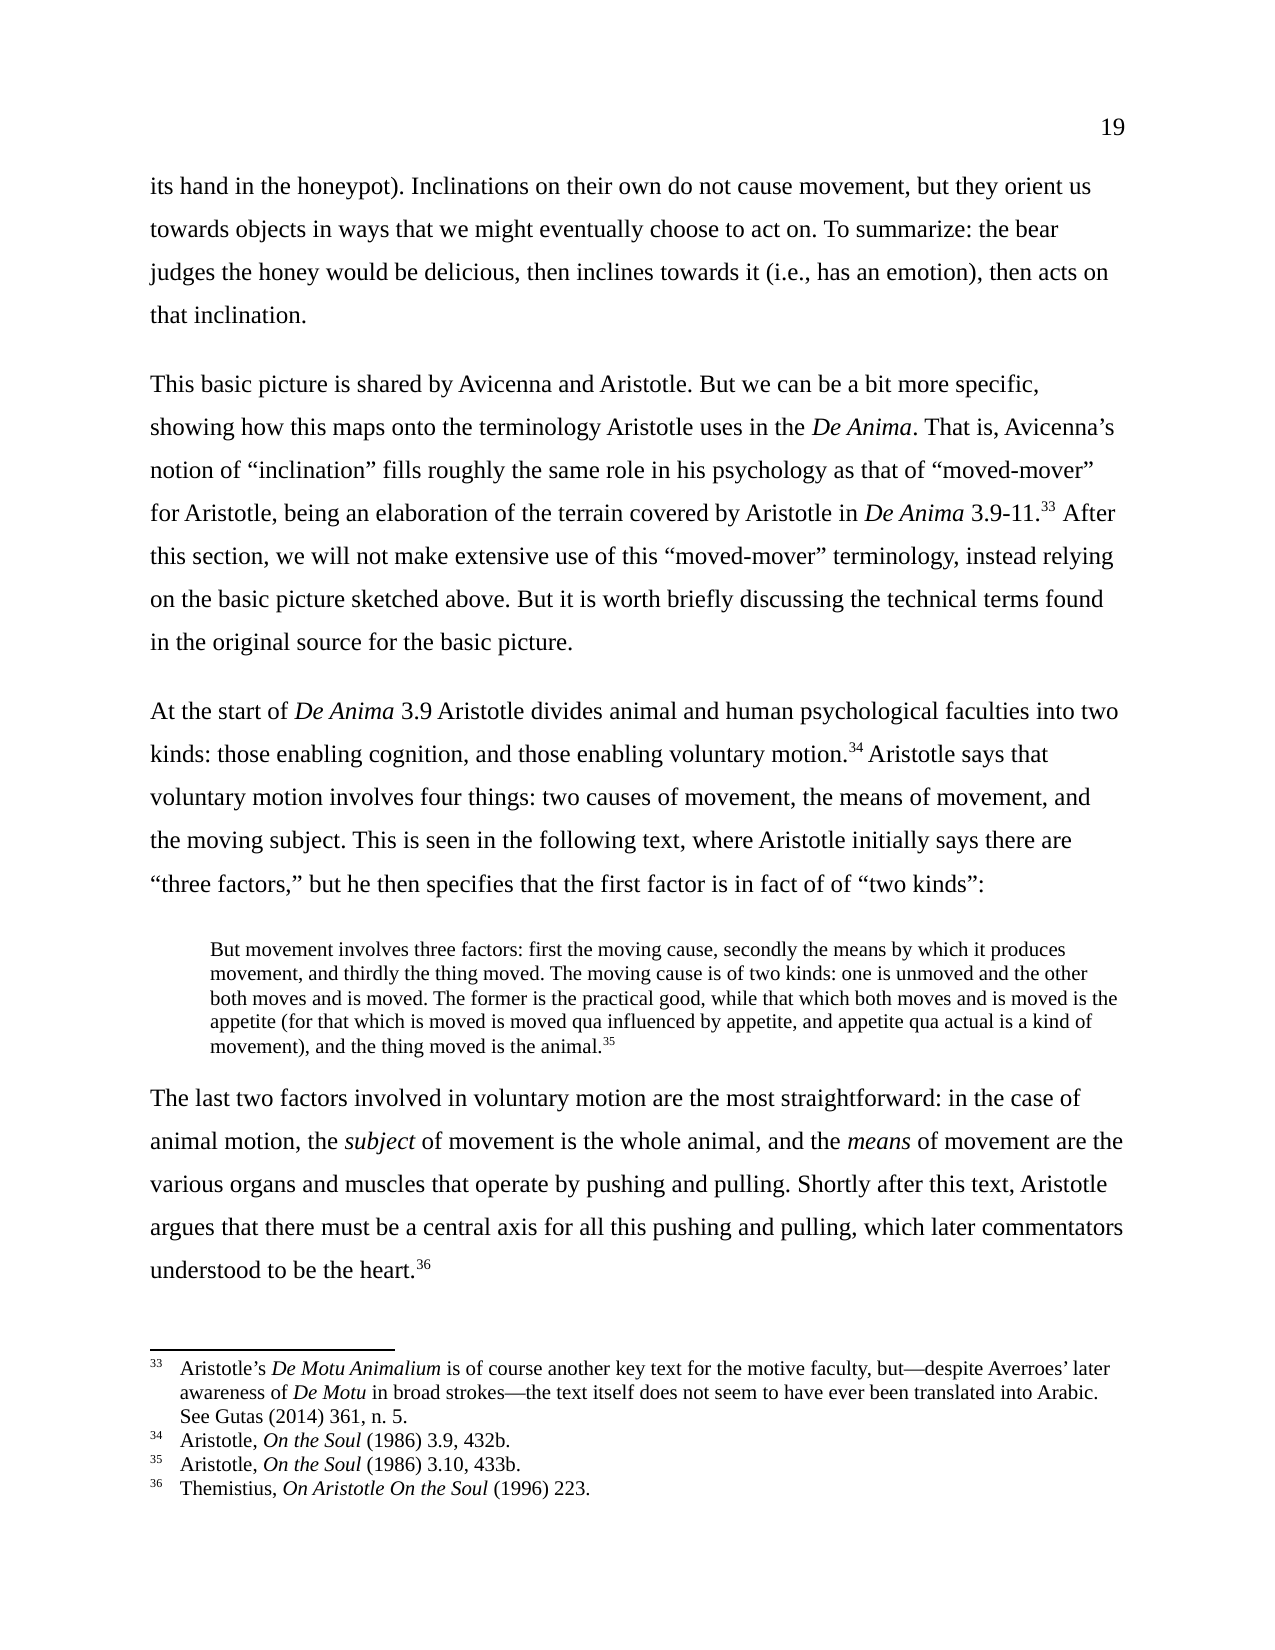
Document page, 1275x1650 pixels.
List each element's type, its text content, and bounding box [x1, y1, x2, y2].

text The last two factors involved in voluntary motion are the most straightforward: in the case of animal motion, the subject of movement is the whole animal, and the means of movement are the various organs and muscles that operate by pushing and pulling. Shortly after this text, Aristotle argues that there must be a central axis for all this pushing and pulling, which later commentators understood to be the heart. [150, 1083, 1125, 1284]
text Aristotle, On the Soul (1986) 3.9, 432b. [150, 1428, 1125, 1452]
text Themistius, On Aristotle On the Soul (1996) 223. [150, 1476, 1125, 1500]
text At the start of De Anima 3.9 Aristotle divides animal and human psychological faculties into two kinds: those enabling cognition, and those enabling voluntary motion. Aristotle says that voluntary motion involves four things: two causes of movement, the means of movement, and the moving subject. This is seen in the following text, where Aristotle initially says there are “three factors,” but he then specifies that the first factor is in fact of of “two kinds”: [150, 696, 1125, 897]
text Aristotle, On the Soul (1986) 3.10, 433b. [150, 1452, 1125, 1476]
text This basic picture is shared by Avicenna and Aristotle. But we can be a bit more specific, showing how this maps onto the terminology Aristotle uses in the De Anima. That is, Avicenna’s notion of “inclination” fills roughly the same role in his psychology as that of “moved-mover” for Aristotle, being an elaboration of the terrain covered by Aristotle in De Anima 3.9-11. After this section, we will not make extensive use of this “moved-mover” terminology, instead relying on the basic picture sketched above. But it is worth briefly discussing the technical terms found in the original source for the basic picture. [150, 369, 1125, 656]
text its hand in the honeypot). Inclinations on their own do not cause movement, but they orient us towards objects in ways that we might eventually choose to act on. To summarize: the bear judges the honey would be delicious, then inclines towards it (i.e., has an emotion), then acts on that inclination. [150, 171, 1125, 329]
text Aristotle’s De Motu Animalium is of course another key text for the motive faculty, but—despite Averroes’ later awareness of De Motu in broad strokes—the text itself does not seem to have ever been translated into Arabic. See Gutas (2014) 361, n. 5. [150, 1356, 1125, 1428]
text But movement involves three factors: first the moving cause, secondly the means by which it produces movement, and thirdly the thing moved. The moving cause is of two kinds: one is unmoved and the other both moves and is moved. The former is the practical good, while that which both moves and is moved is the appetite (for that which is moved is moved qua influenced by appetite, and appetite qua actual is a kind of movement), and the thing moved is the animal. [210, 937, 1125, 1058]
